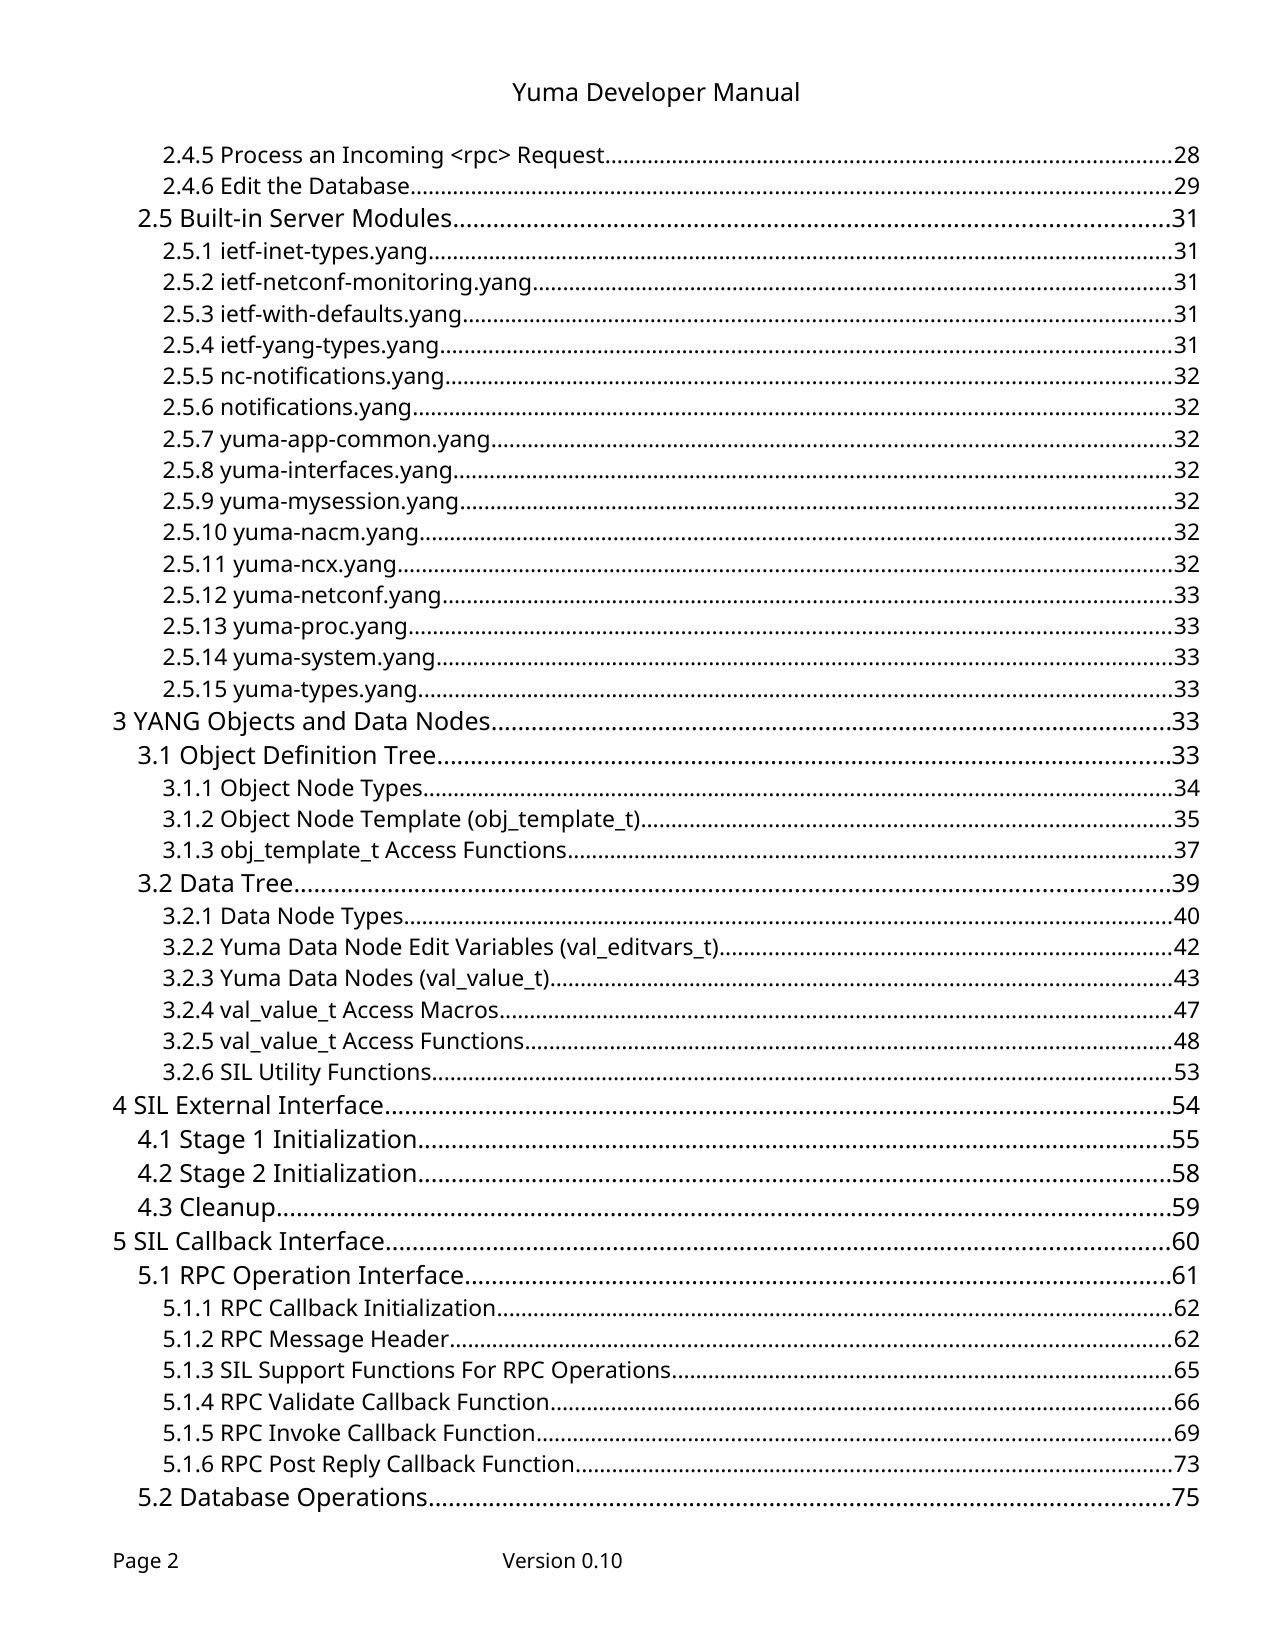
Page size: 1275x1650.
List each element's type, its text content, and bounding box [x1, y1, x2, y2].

text 3.1 Object Definition Tree 33 [137, 738, 1200, 772]
text 2.5.8 yuma-interfaces.yang 32 [162, 454, 1200, 485]
text 5.1.2 RPC Message Header 62 [162, 1323, 1200, 1354]
text 4.3 Cleanup 59 [137, 1189, 1200, 1223]
text 3.2.6 SIL Utility Functions 53 [162, 1056, 1200, 1087]
text 4.1 Stage 1 Initialization 55 [137, 1121, 1200, 1155]
text 3.1.2 Object Node Template (obj_template_t) 35 [162, 803, 1200, 834]
text 3.2.5 val_value_t Access Functions 48 [162, 1025, 1200, 1056]
text 2.5.9 yuma-mysession.yang 32 [162, 485, 1200, 516]
text 5.1.4 RPC Validate Callback Function 66 [162, 1385, 1200, 1417]
text 4 SIL External Interface 54 [112, 1087, 1200, 1121]
text 5 SIL Callback Interface 60 [112, 1223, 1200, 1258]
text 2.5.4 ietf-yang-types.yang 31 [162, 329, 1200, 360]
text 2.5.15 yuma-types.yang 33 [162, 673, 1200, 704]
text 5.1 RPC Operation Interface 61 [137, 1258, 1200, 1292]
text 3.2.4 val_value_t Access Macros 47 [162, 993, 1200, 1025]
text 4.2 Stage 2 Initialization 58 [137, 1155, 1200, 1189]
text 5.1.1 RPC Callback Initialization 62 [162, 1292, 1200, 1323]
text 3.2.2 Yuma Data Node Edit Variables (val_editvars_t) 42 [162, 931, 1200, 962]
text 2.5.11 yuma-ncx.yang 32 [162, 548, 1200, 579]
text 5.1.6 RPC Post Reply Callback Function 73 [162, 1448, 1200, 1479]
text 5.1.5 RPC Invoke Callback Function 69 [162, 1417, 1200, 1448]
text 2.5.7 yuma-app-common.yang 32 [162, 423, 1200, 454]
text 2.4.6 Edit the Database 29 [162, 170, 1200, 201]
text 2.5.12 yuma-netconf.yang 33 [162, 579, 1200, 610]
text 5.2 Database Operations 75 [137, 1479, 1200, 1513]
text 2.5.1 ietf-inet-types.yang 31 [162, 235, 1200, 266]
text 3.1.3 obj_template_t Access Functions 37 [162, 834, 1200, 866]
text 2.5.6 notifications.yang 32 [162, 391, 1200, 423]
text 3 YANG Objects and Data Nodes 33 [112, 704, 1200, 738]
text 2.5.3 ietf-with-defaults.yang 31 [162, 298, 1200, 329]
text 5.1.3 SIL Support Functions For RPC Operations 65 [162, 1354, 1200, 1385]
text 3.1.1 Object Node Types 34 [162, 772, 1200, 803]
text 3.2.1 Data Node Types 40 [162, 900, 1200, 931]
text 2.5 Built-in Server Modules 31 [137, 201, 1200, 235]
text 3.2.3 Yuma Data Nodes (val_value_t) 43 [162, 962, 1200, 993]
text 2.4.5 Process an Incoming <rpc> Request 28 [162, 138, 1200, 170]
text 2.5.13 yuma-proc.yang 33 [162, 610, 1200, 641]
text 2.5.5 nc-notifications.yang 32 [162, 360, 1200, 391]
text 2.5.14 yuma-system.yang 33 [162, 641, 1200, 673]
text 2.5.10 yuma-nacm.yang 32 [162, 516, 1200, 548]
text 2.5.2 ietf-netconf-monitoring.yang 31 [162, 266, 1200, 298]
text 3.2 Data Tree 39 [137, 866, 1200, 900]
